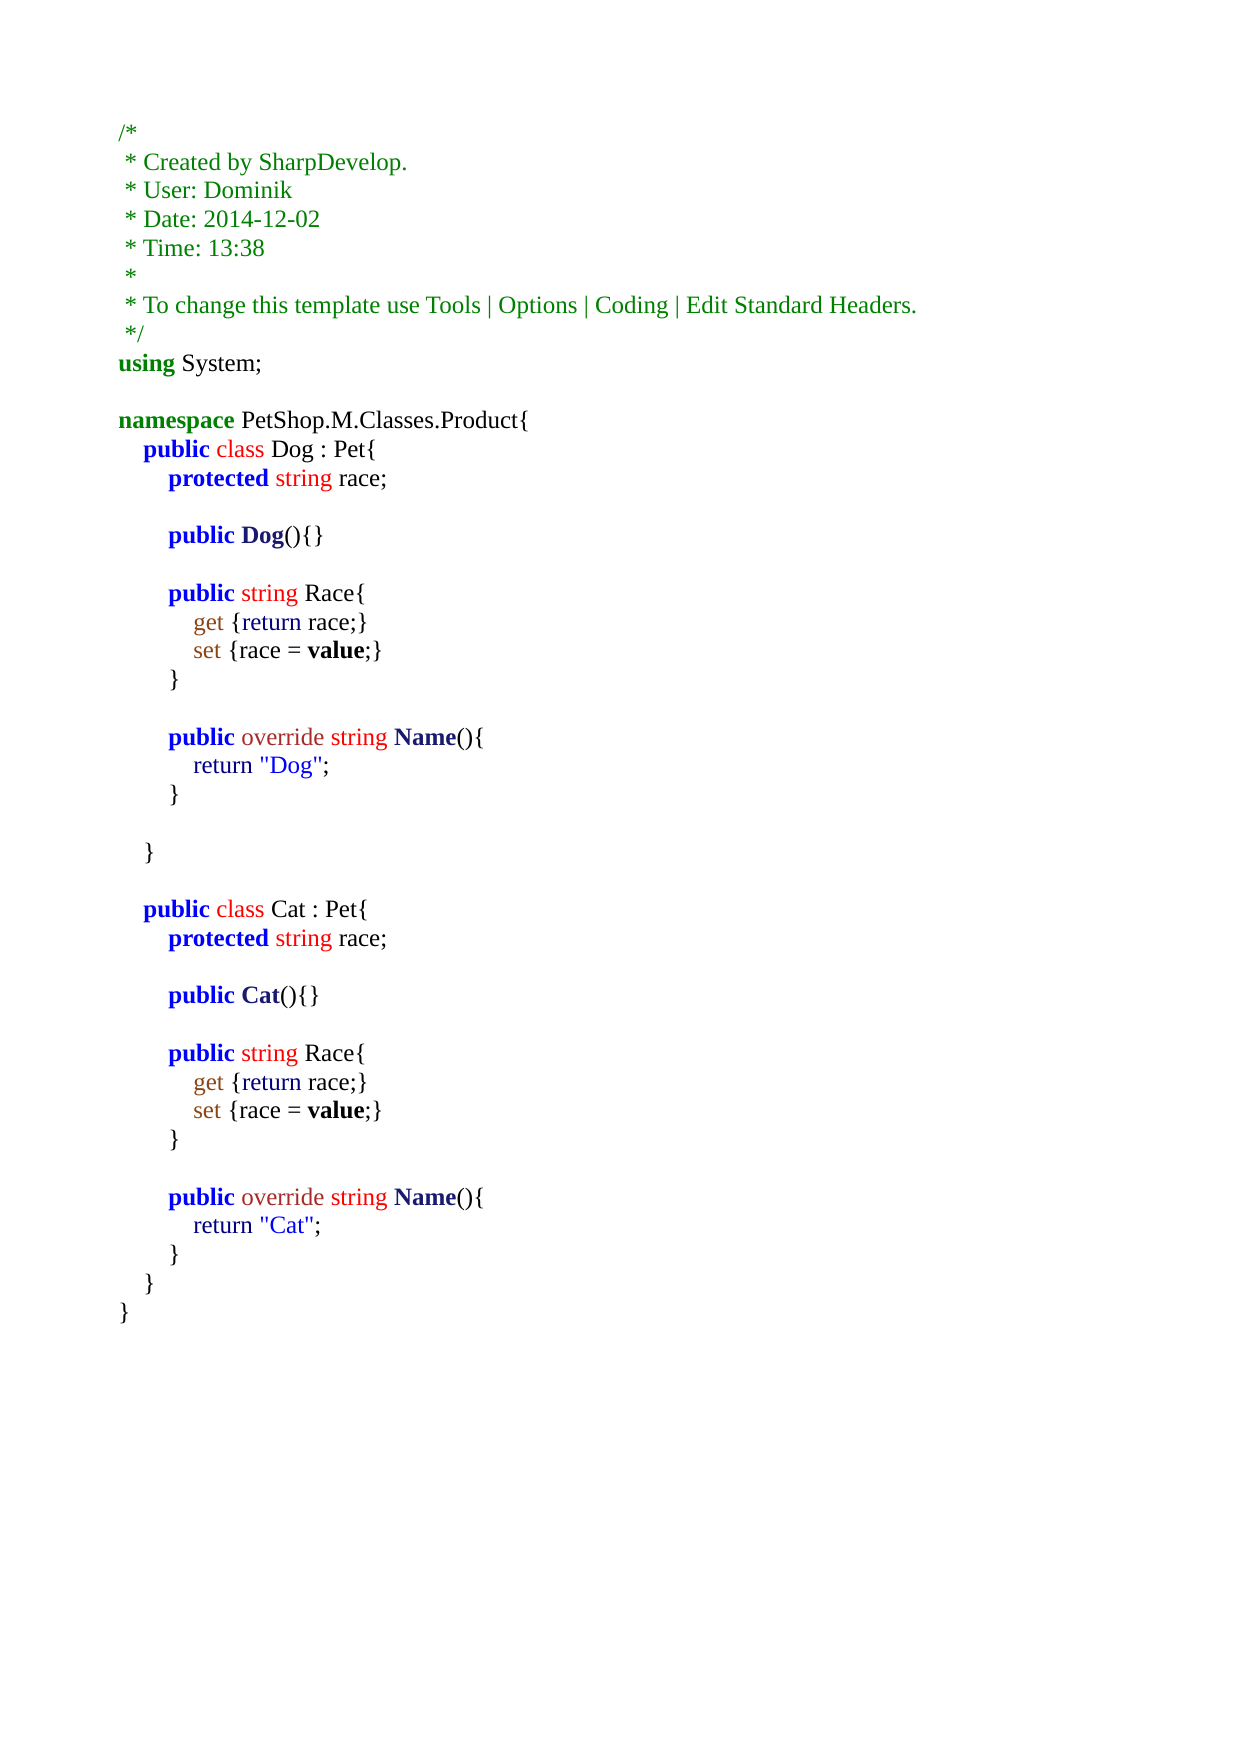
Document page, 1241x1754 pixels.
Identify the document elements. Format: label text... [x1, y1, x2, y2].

text /* * Created by SharpDevelop. * User: Dominik * Date: 2014-12-02 * Time: 13:38 * * To change this template use Tools | Options | Coding | Edit Standard Headers. */ using System; namespace PetShop.M.Classes.Product{ public class Dog : Pet{ protected string race; public Dog(){} public string Race{ get {return race;} set {race = value;} } public override string Name(){ return "Dog"; } } public class Cat : Pet{ protected string race; public Cat(){} public string Race{ get {return race;} set {race = value;} } public override string Name(){ return "Cat"; } } } [118, 118, 1122, 1326]
